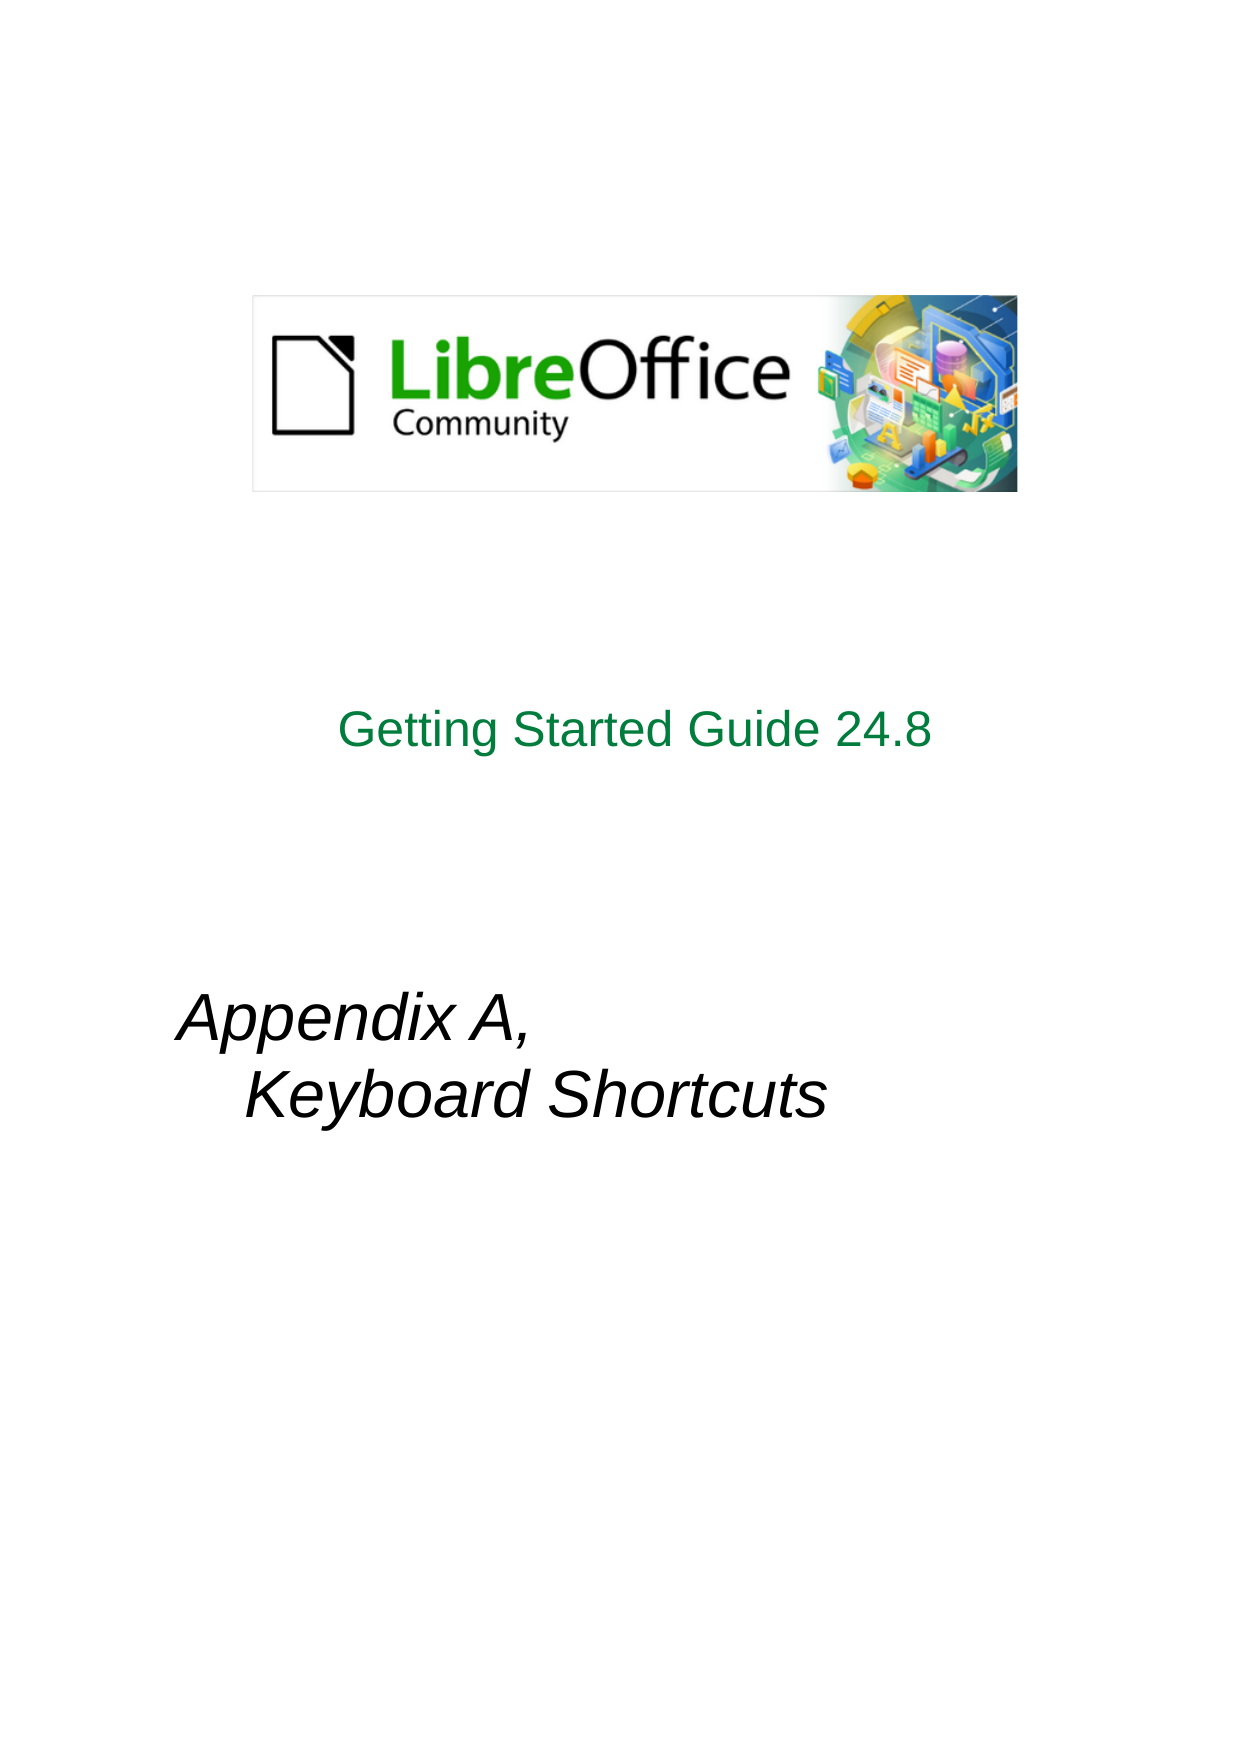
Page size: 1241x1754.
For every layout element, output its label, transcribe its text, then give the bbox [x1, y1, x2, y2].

text Getting Started Guide 24.8 [177, 699, 1093, 757]
title Appendix A, Keyboard Shortcuts [177, 978, 1093, 1131]
picture [252, 295, 1018, 492]
